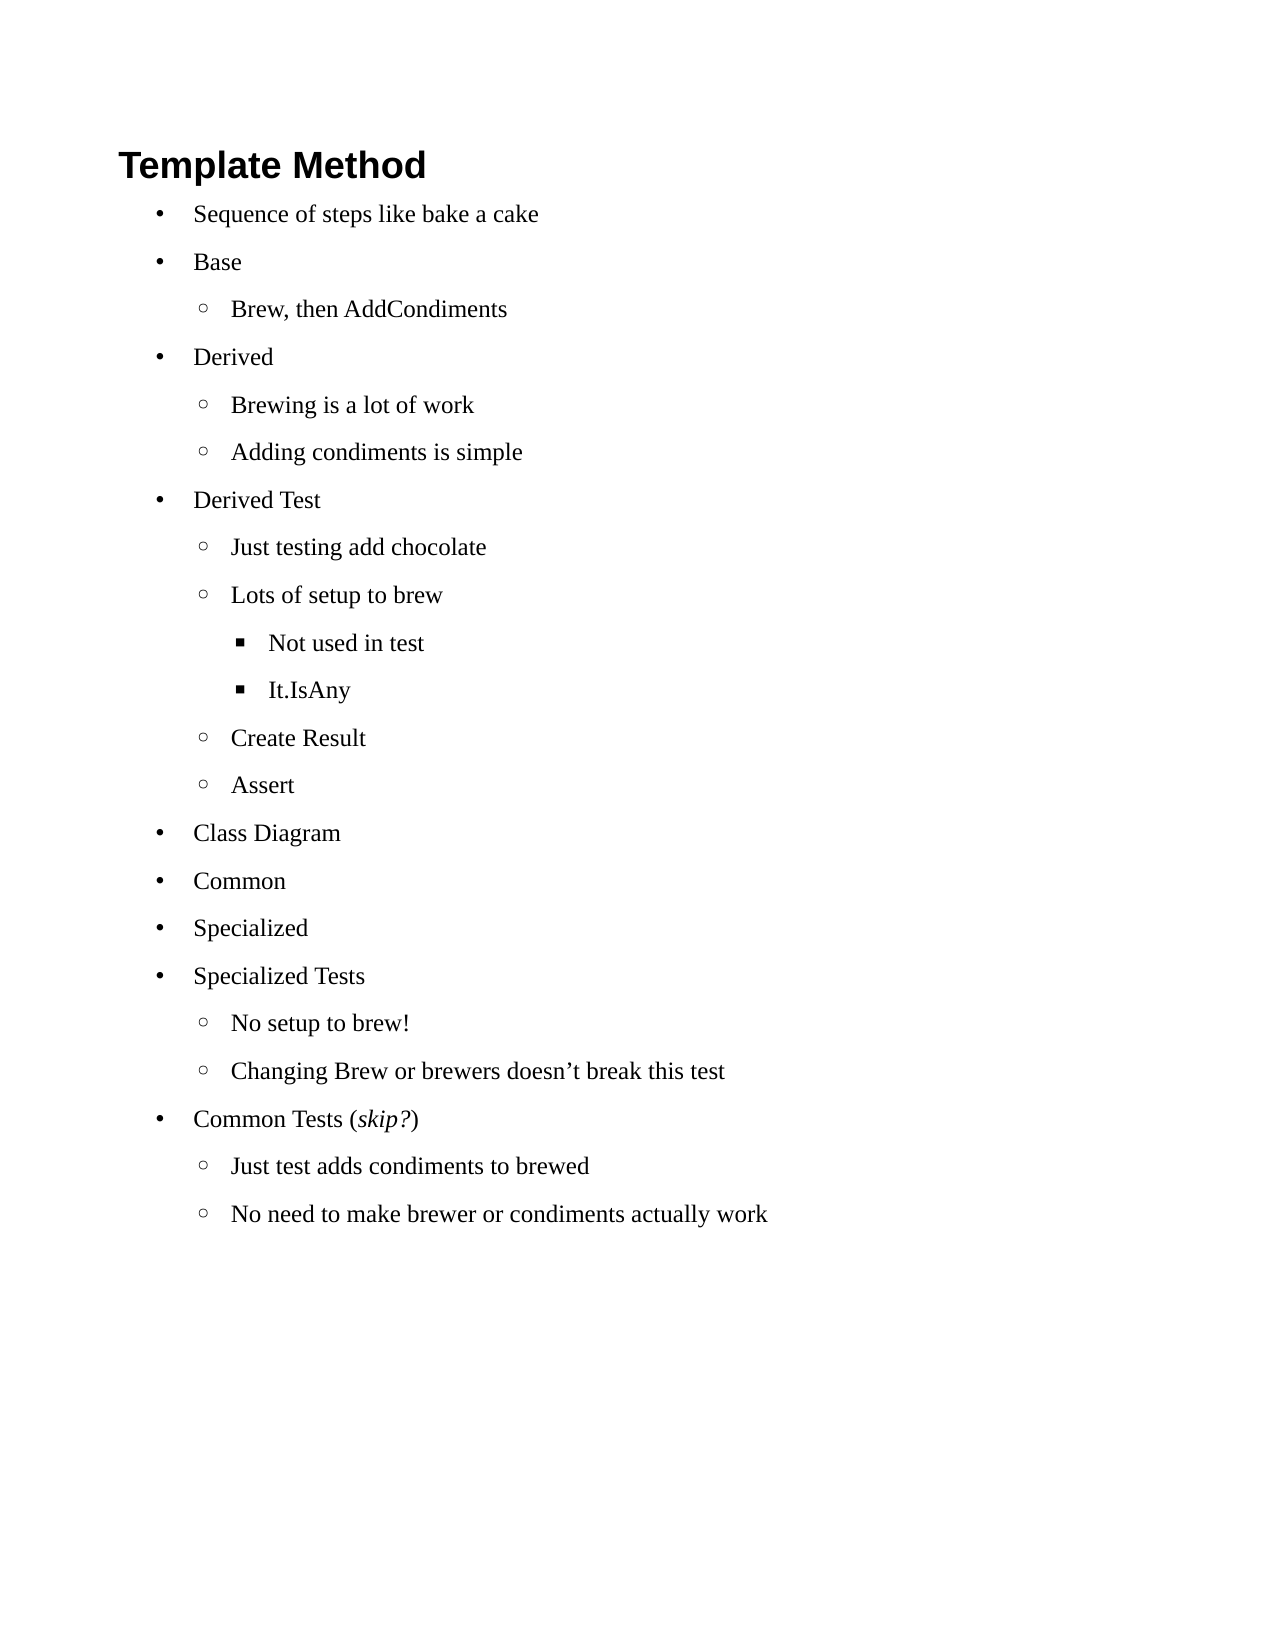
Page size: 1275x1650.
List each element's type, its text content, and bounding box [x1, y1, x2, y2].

list It.IsAny [231, 675, 1157, 704]
list Derived [156, 342, 1157, 371]
list Brewing is a lot of work [193, 390, 1157, 418]
list Just testing add chocolate [193, 532, 1157, 561]
list Assert [193, 771, 1157, 799]
list No need to make brewer or condiments actually work [193, 1199, 1157, 1228]
list Class Diagram [156, 818, 1157, 847]
list Changing Brew or brewers doesn’t break this test [193, 1056, 1157, 1085]
list Specialized Tests [156, 961, 1157, 990]
list Derived Test [156, 485, 1157, 514]
list Base [156, 247, 1157, 276]
list Common [156, 866, 1157, 894]
list No setup to brew! [193, 1008, 1157, 1037]
list Lots of setup to brew [193, 580, 1157, 609]
list Not used in test [231, 628, 1157, 656]
list Create Result [193, 723, 1157, 752]
list Just test adds condiments to brewed [193, 1151, 1157, 1180]
list Specialized [156, 913, 1157, 942]
list Sequence of steps like bake a cake [156, 199, 1157, 228]
list Adding condiments is simple [193, 437, 1157, 466]
list Common Tests (skip?) [156, 1104, 1157, 1132]
subtitle Template Method [118, 143, 1157, 187]
list Brew, then AddCondiments [193, 294, 1157, 323]
